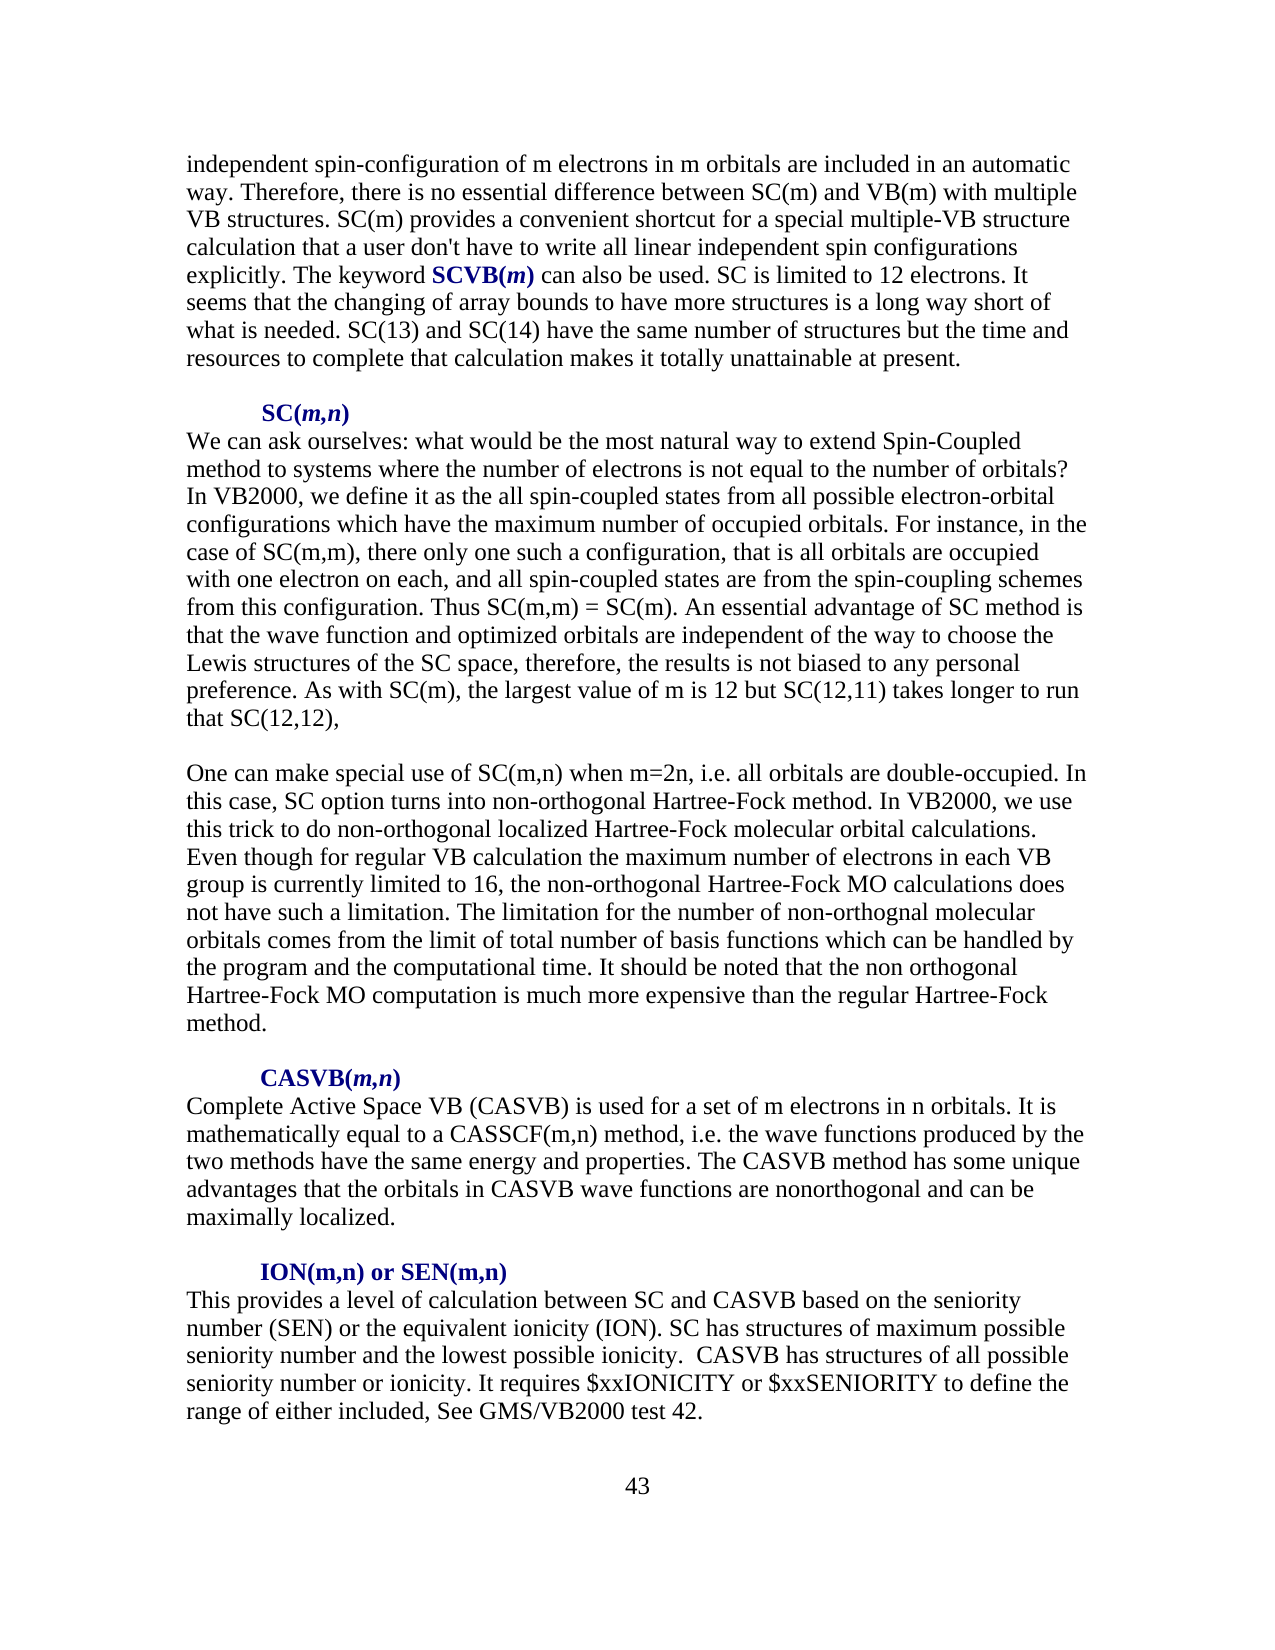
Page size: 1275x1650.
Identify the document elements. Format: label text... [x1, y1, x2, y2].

text One can make special use of SC(m,n) when m=2n, i.e. all orbitals are double-occupied. In this case, SC option turns into non-orthogonal Hartree-Fock method. In VB2000, we use this trick to do non-orthogonal localized Hartree-Fock molecular orbital calculations. Even though for regular VB calculation the maximum number of electrons in each VB group is currently limited to 16, the non-orthogonal Hartree-Fock MO calculations does not have such a limitation. The limitation for the number of non-orthognal molecular orbitals comes from the limit of total number of basis functions which can be handled by the program and the computational time. It should be noted that the non orthogonal Hartree-Fock MO computation is much more expensive than the regular Hartree-Fock method. [186, 759, 1087, 1037]
text ION(m,n) or SEN(m,n) [186, 1258, 1087, 1286]
text independent spin-configuration of m electrons in m orbitals are included in an automatic way. Therefore, there is no essential difference between SC(m) and VB(m) with multiple VB structures. SC(m) provides a convenient shortcut for a special multiple-VB structure calculation that a user don't have to write all linear independent spin configurations explicitly. The keyword SCVB(m) can also be used. SC is limited to 12 electrons. It seems that the changing of array bounds to have more structures is a long way short of what is needed. SC(13) and SC(14) have the same number of structures but the time and resources to complete that calculation makes it totally unattainable at present. [186, 150, 1087, 372]
text This provides a level of calculation between SC and CASVB based on the seniority number (SEN) or the equivalent ionicity (ION). SC has structures of maximum possible seniority number and the lowest possible ionicity. CASVB has structures of all possible seniority number or ionicity. It requires $xxIONICITY or $xxSENIORITY to define the range of either included, See GMS/VB2000 test 42. [186, 1286, 1087, 1424]
text We can ask ourselves: what would be the most natural way to extend Spin-Coupled method to systems where the number of electrons is not equal to the number of orbitals? In VB2000, we define it as the all spin-coupled states from all possible electron-orbital configurations which have the maximum number of occupied orbitals. For instance, in the case of SC(m,m), there only one such a configuration, that is all orbitals are occupied with one electron on each, and all spin-coupled states are from the spin-coupling schemes from this configuration. Thus SC(m,m) = SC(m). An essential advantage of SC method is that the wave function and optimized orbitals are independent of the way to choose the Lewis structures of the SC space, therefore, the results is not biased to any personal preference. As with SC(m), the largest value of m is 12 but SC(12,11) takes longer to run that SC(12,12), [186, 427, 1087, 732]
text CASVB(m,n) Complete Active Space VB (CASVB) is used for a set of m electrons in n orbitals. It is mathematically equal to a CASSCF(m,n) method, i.e. the wave functions produced by the two methods have the same energy and properties. The CASVB method has some unique advantages that the orbitals in CASVB wave functions are nonorthogonal and can be maximally localized. [186, 1064, 1087, 1231]
text SC(m,n) [187, 399, 1087, 427]
